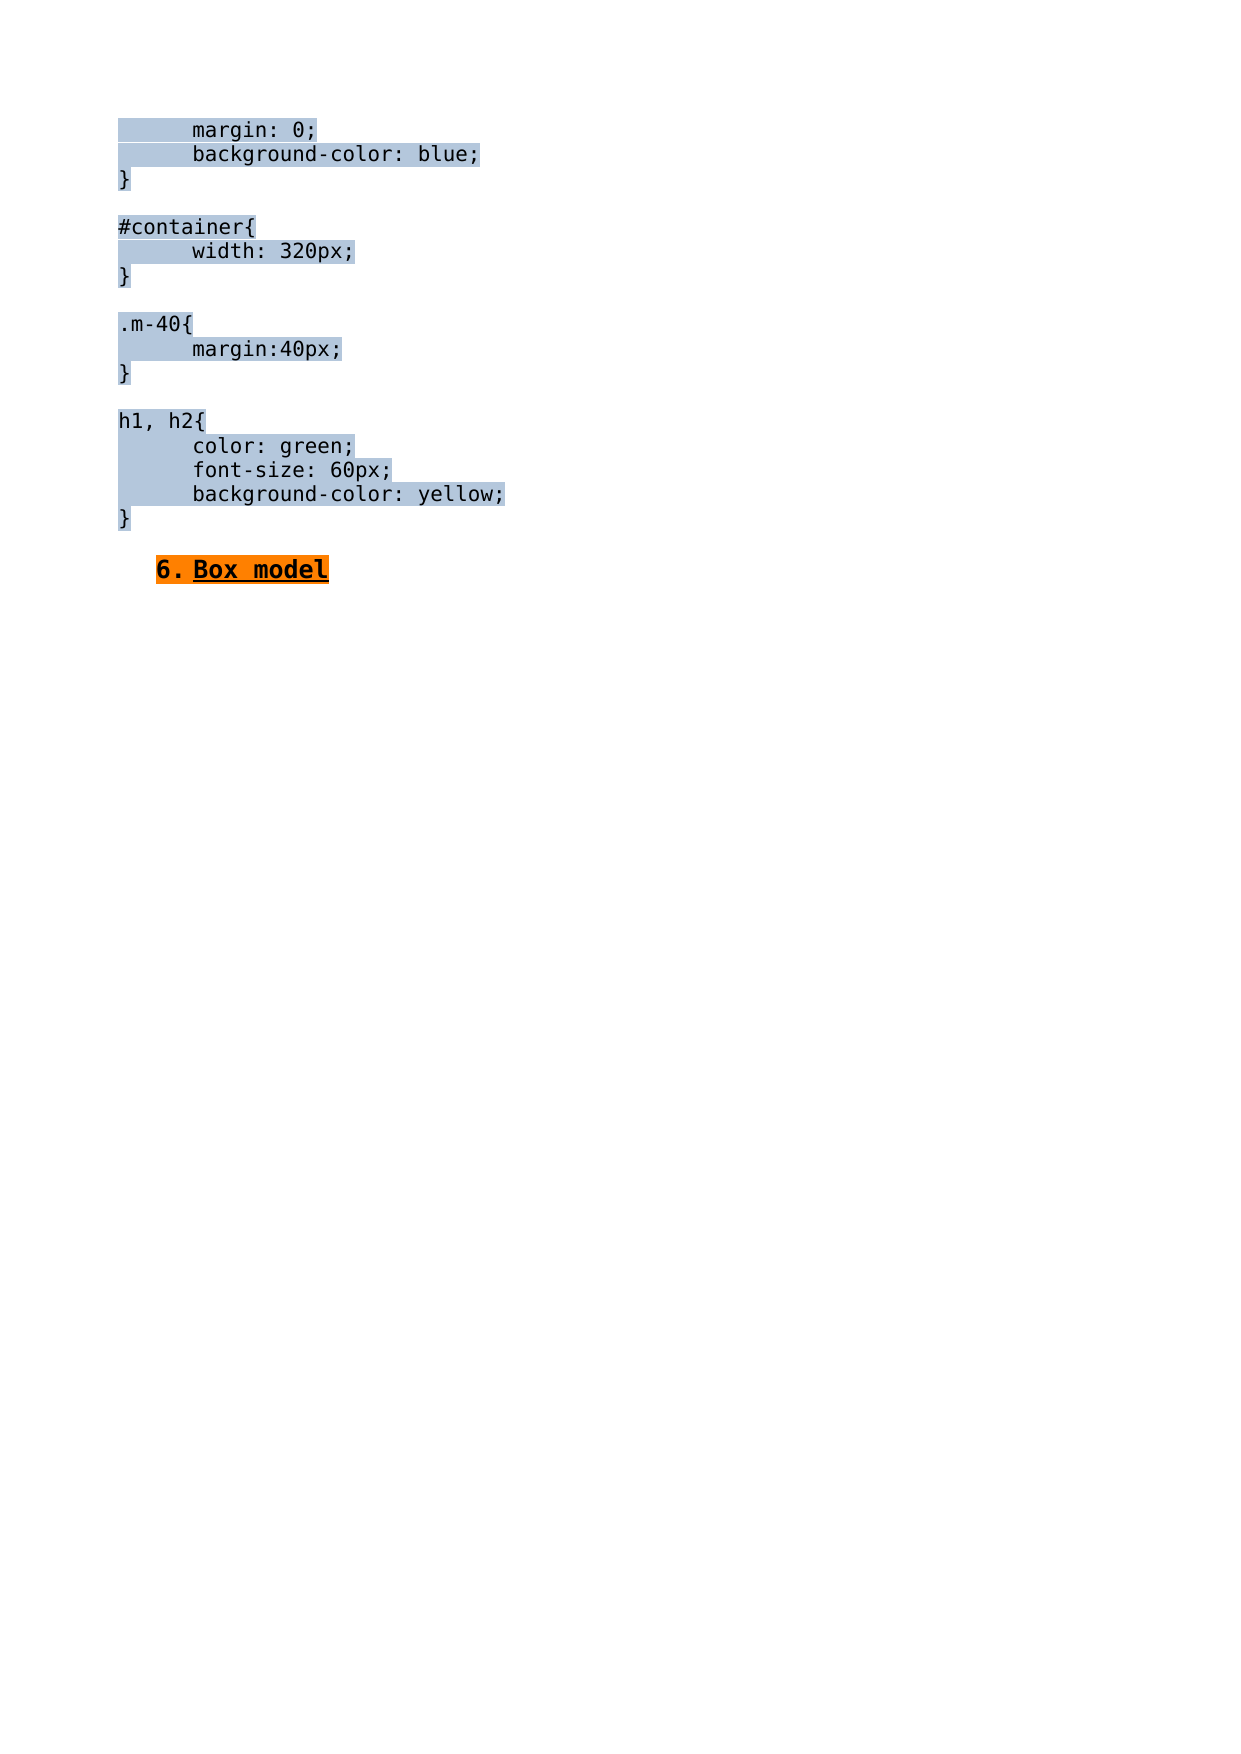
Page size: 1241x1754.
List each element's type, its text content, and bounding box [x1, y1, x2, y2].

text } [118, 264, 1122, 288]
text .m-40{ [118, 312, 1122, 337]
text background-color: blue; [118, 142, 1122, 167]
text h1, h2{ [118, 409, 1122, 434]
text font-size: 60px; [118, 458, 1122, 482]
text margin: 0; [118, 118, 1122, 142]
text } [118, 506, 1122, 531]
text color: green; [118, 434, 1122, 458]
text #container{ [118, 215, 1122, 239]
text } [118, 361, 1122, 385]
text width: 320px; [118, 239, 1122, 264]
text background-color: yellow; [118, 482, 1122, 506]
text } [118, 167, 1122, 191]
text margin:40px; [118, 337, 1122, 361]
list Box model [193, 555, 1122, 584]
